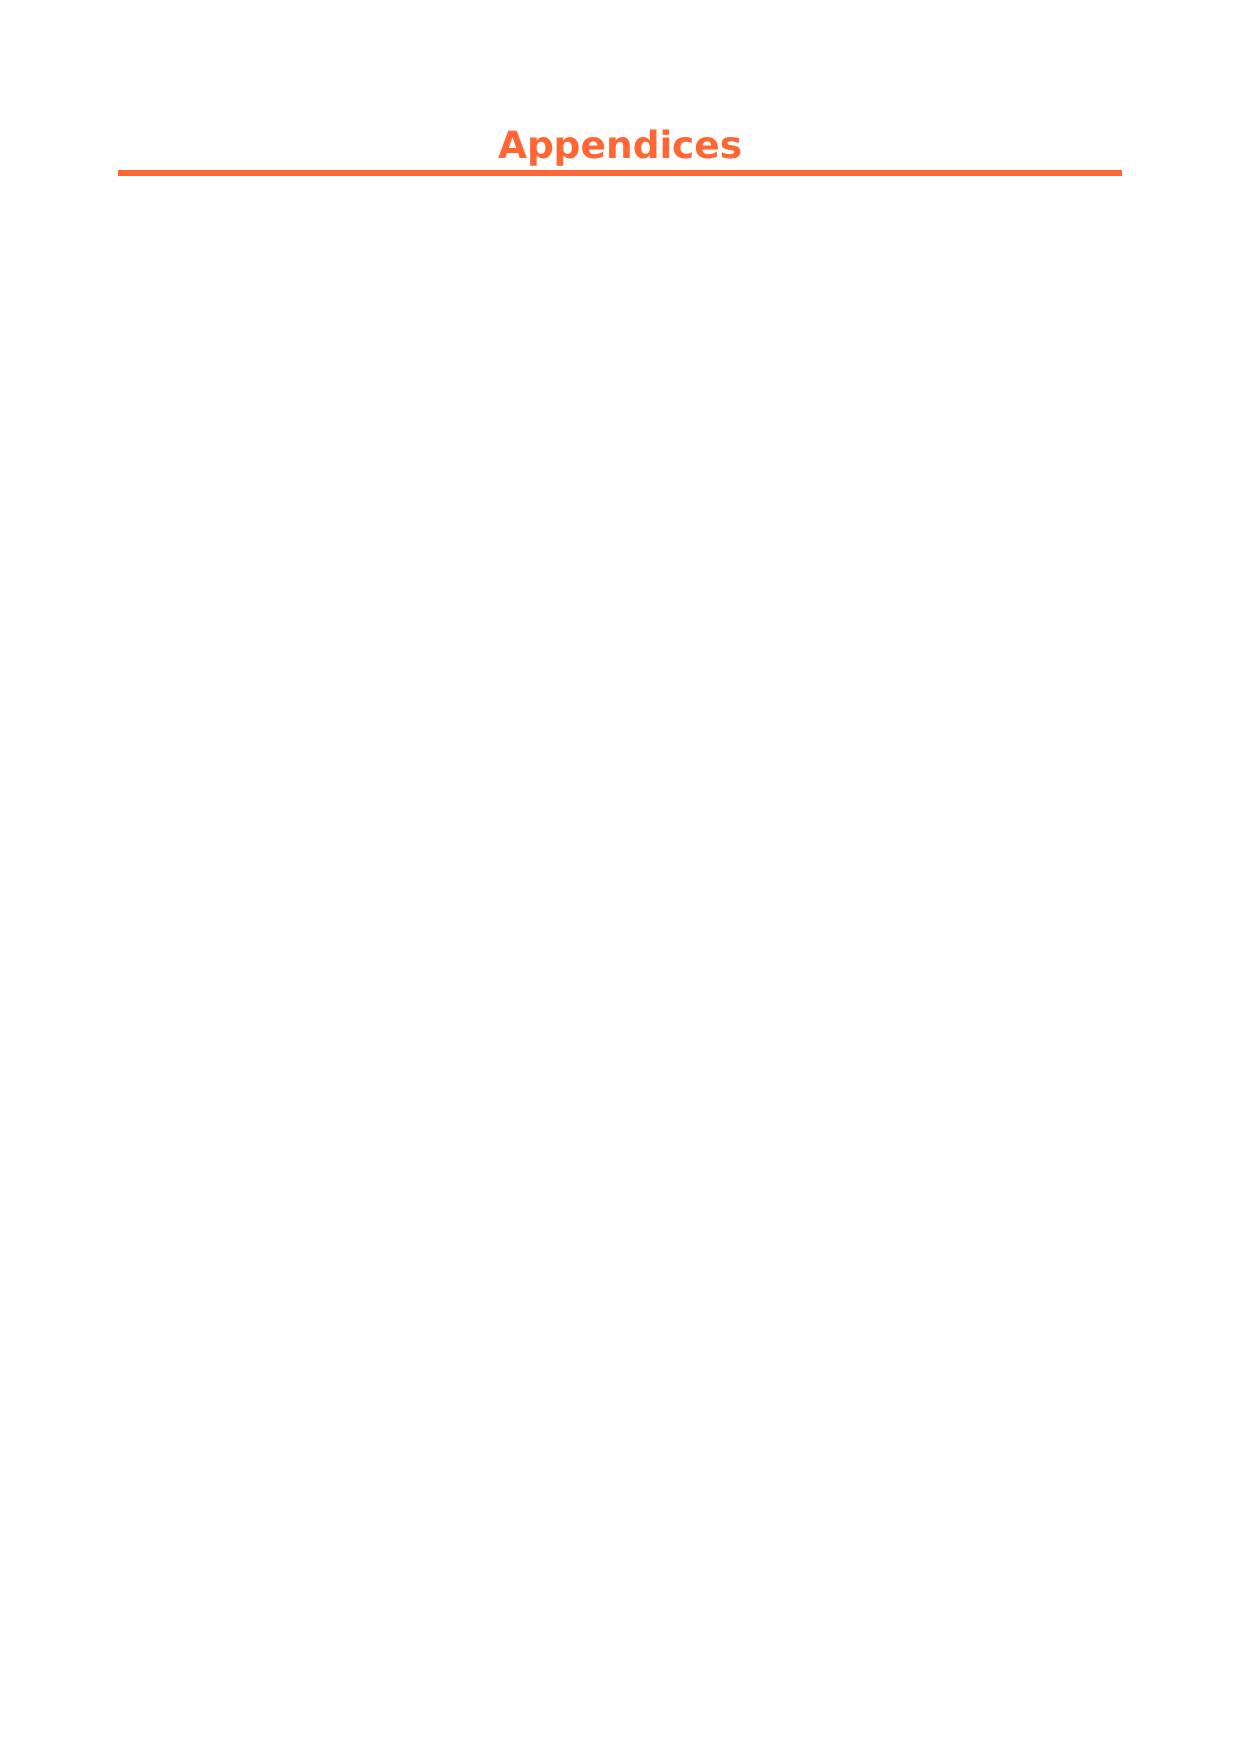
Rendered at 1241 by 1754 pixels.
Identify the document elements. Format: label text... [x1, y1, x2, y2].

title Appendices [118, 121, 1122, 170]
